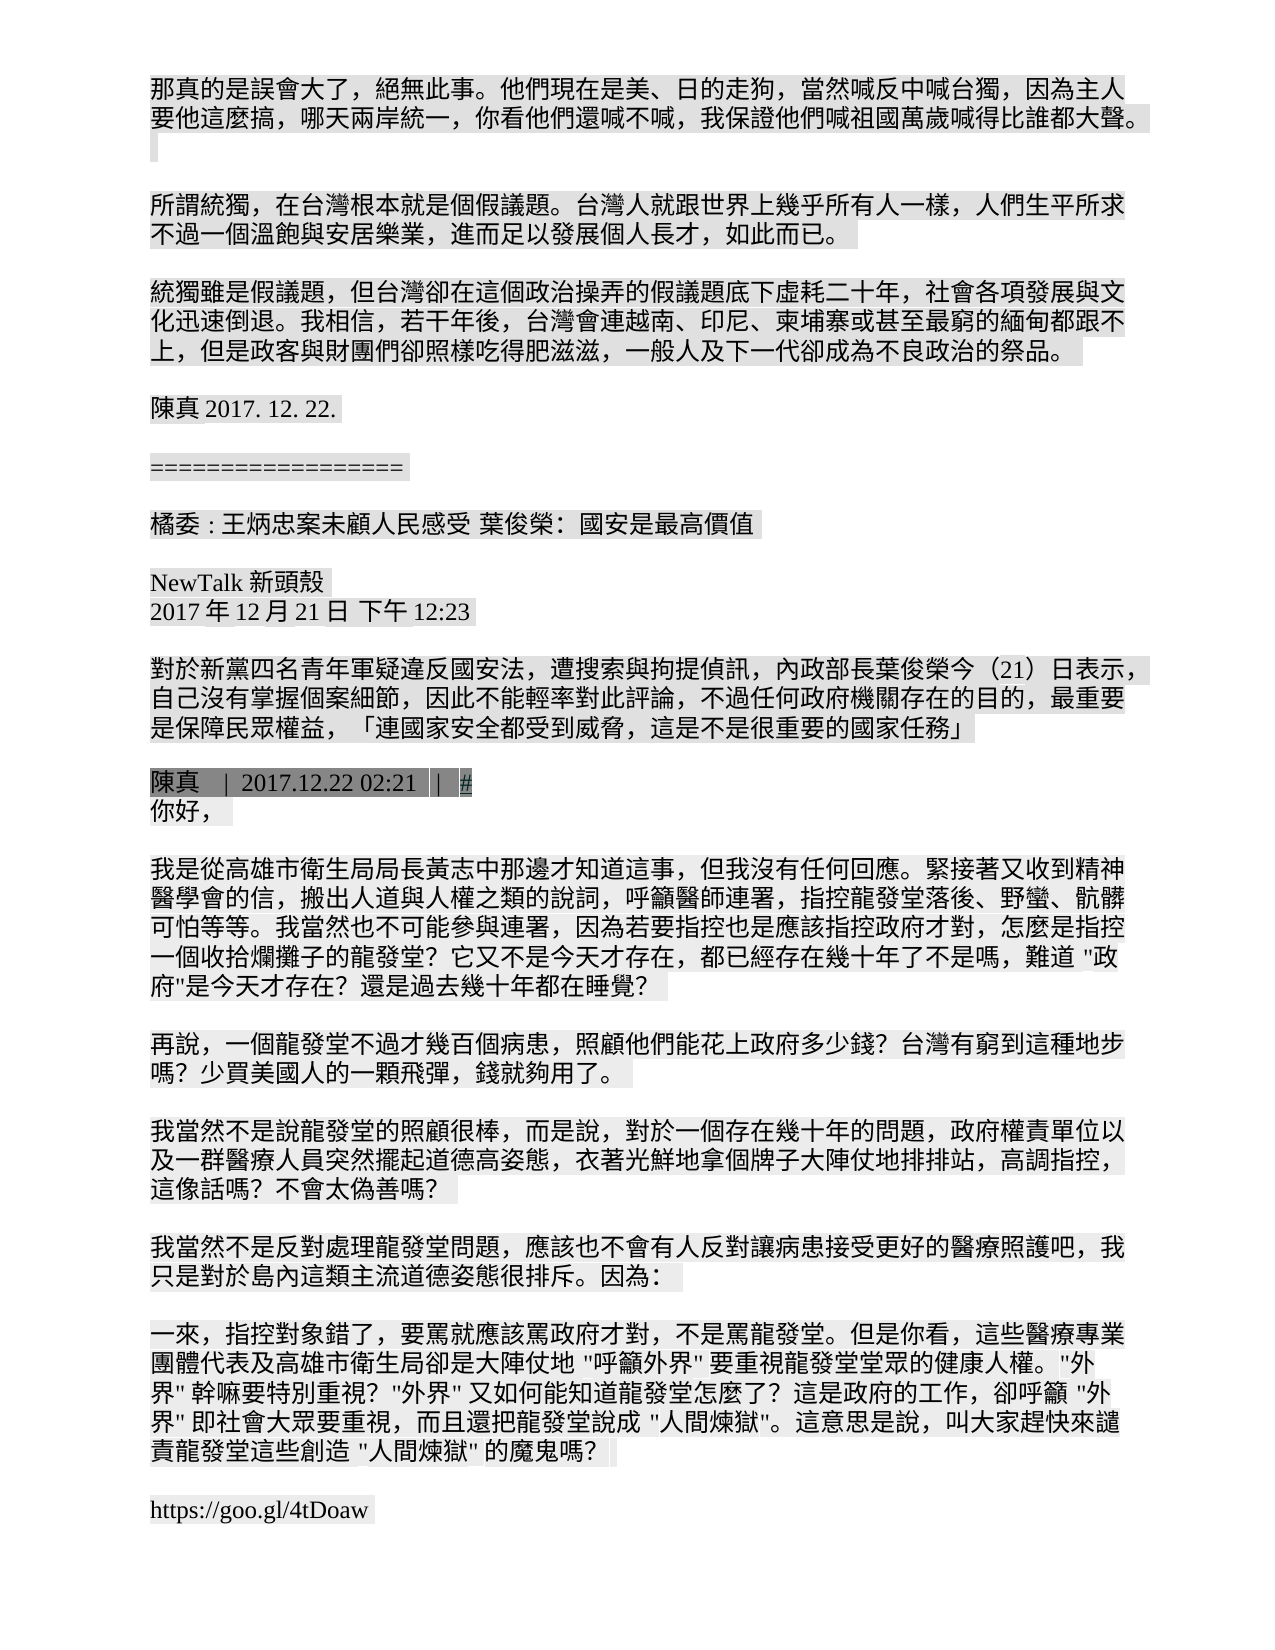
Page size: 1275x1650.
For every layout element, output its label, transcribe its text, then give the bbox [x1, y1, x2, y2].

text 你好， 我是從高雄市衛生局局長黃志中那邊才知道這事，但我沒有任何回應。緊接著又收到精神醫學會的信，搬出人道與人權之類的說詞，呼籲醫師連署，指控龍發堂落後、野蠻、骯髒可怕等等。我當然也不可能參與連署，因為若要指控也是應該指控政府才對，怎麼是指控一個收拾爛攤子的龍發堂？它又不是今天才存在，都已經存在幾十年了不是嗎，難道 "政府"是今天才存在？還是過去幾十年都在睡覺？ 再說，一個龍發堂不過才幾百個病患，照顧他們能花上政府多少錢？台灣有窮到這種地步嗎？少買美國人的一顆飛彈，錢就夠用了。 我當然不是說龍發堂的照顧很棒，而是說，對於一個存在幾十年的問題，政府權責單位以及一群醫療人員突然擺起道德高姿態，衣著光鮮地拿個牌子大陣仗地排排站，高調指控，這像話嗎？不會太偽善嗎？ 我當然不是反對處理龍發堂問題，應該也不會有人反對讓病患接受更好的醫療照護吧，我只是對於島內這類主流道德姿態很排斥。因為： 一來，指控對象錯了，要罵就應該罵政府才對，不是罵龍發堂。但是你看，這些醫療專業團體代表及高雄市衛生局卻是大陣仗地 "呼籲外界" 要重視龍發堂堂眾的健康人權。"外界" 幹嘛要特別重視？"外界" 又如何能知道龍發堂怎麼了？這是政府的工作，卻呼籲 "外界" 即社會大眾要重視，而且還把龍發堂說成 "人間煉獄"。這意思是說，叫大家趕快來譴責龍發堂這些創造 "人間煉獄" 的魔鬼嗎？ https://goo.gl/4tDoaw 二來，在政府失能失職甚至根本不在乎弱勢者死活的長期狀態下，龍發堂的功大於過，或多或少讓許多精神病家屬在完全黑暗的絕望中，勉強有個活路和出口。龍發堂就算沒有功勞，也有苦勞。 三來，我在台灣醫界都快三十年了，對於台灣醫界的文化和道德水平知之甚詳，非常難以恭維，完全沒有信心。當然，再強調一遍，可別扭曲我的話，我當然不是反對改善龍發堂的收容問題，我只是說我不可能和醫界的老枝新秀們一起站出來唱道德腔。若是政府真有心要處理，需要搞這些很像在選舉造勢那樣的活動嗎？ https://goo.gl/Mz7Qdb 至於病患轉出後是好或壞，當然是要看台灣政府打算怎麼做以及做多少。這事其實只有一個可能性，那就是要做或不做而已，而沒有做不到的問題。 龍發堂的問題只是冰山一角，高調打擊這一個小角落，卻忽略在社會無數黑暗角落中往往求救無門的精神病患家屬與病人之痛苦處境，未免掛一漏萬，只見秋毫，不見輿薪。 至於精神病或各種憂鬱症等等的治療，這就說到痛處了。台灣社會至今依然普遍把 "精神" 或 "情緒" 等等的問題視為一種心理問題或道德問題或個性問題，比方說 "想太多"，比方說 "懶惰"，比方說 "受到什麼刺激"等等，彷彿只要談一談，開導開導，解開心中的什麼結(像好萊塢電影或八點檔連續劇演的那樣)，然後病就好了。 我當然不是反對會談諮商或所謂心理治療，我只是說，那些處置或作法往往只是一種輔助，而非全部；對於精神病或憂鬱症及相關疾病等等，藥物治療仍然還是最基本的。 我常對病人說，我從沒見過全然治不好的憂鬱症，我只見過不願好好接受治療的憂鬱症，因為人們往往不相信這些都是一種 "病"。它們的疾病地位(epistemological status)，事實上就跟糖尿病、高血壓沒啥兩樣。 至於所謂思覺失調症(亦即過去的精神分裂症。近兩年改了疾病名字)，療效也許就稍微差一點，但是，症狀改善個六、七成，或是六、七成的病人可以顯著改善，應該還是很容易就能辦到。 [150, 797, 1125, 1553]
text 人渣黨養了一堆狗官！從中央到地方，這些大官小官(許多我認識)，絕大多數都不是憑著任何一點經驗智慧及能力而當官，而是憑著顏色，憑著派系分贓，憑著政治家族與裙帶關係，憑著一人得道雞犬升天，憑著揣摩上意，憑著一個乖字。 x它媽的什麼國安如果是最高價值，那我們應該向蔣介石叩首致謝其大恩大德才對。過去抓匪諜，而且很多是真正的spy, 被說是政治迫害，傷害人權，現在卻無中生有硬要扣帽子，然後說這是 "最高價值"。 人渣黨就是這樣，你根本不可能去聆聽他說些什麼或主張些什麼，因為毫無意義，全是顛三倒四的胡扯瞎掰造謠抹黑扣帽子。歹徒或騙子的目的就是錢、女人、權勢和地位，除了信仰這幾樣東西，人渣黨其實毫無信仰。如果有人真以為這些人渣真的是什麼台獨份子，那真的是誤會大了，絕無此事。他們現在是美、日的走狗，當然喊反中喊台獨，因為主人要他這麼搞，哪天兩岸統一，你看他們還喊不喊，我保證他們喊祖國萬歲喊得比誰都大聲。 所謂統獨，在台灣根本就是個假議題。台灣人就跟世界上幾乎所有人一樣，人們生平所求不過一個溫飽與安居樂業，進而足以發展個人長才，如此而已。 統獨雖是假議題，但台灣卻在這個政治操弄的假議題底下虛耗二十年，社會各項發展與文化迅速倒退。我相信，若干年後，台灣會連越南、印尼、柬埔寨或甚至最窮的緬甸都跟不上，但是政客與財團們卻照樣吃得肥滋滋，一般人及下一代卻成為不良政治的祭品。 陳真2017. 12. 22. ================== 橘委 : 王炳忠案未顧人民感受 葉俊榮：國安是最高價值 NewTalk 新頭殼 2017年12月21日 下午12:23 對於新黨四名青年軍疑違反國安法，遭搜索與拘提偵訊，內政部長葉俊榮今（21）日表示，自己沒有掌握個案細節，因此不能輕率對此評論，不過任何政府機關存在的目的，最重要是保障民眾權益，「連國家安全都受到威脅，這是不是很重要的國家任務」 [150, 75, 1125, 743]
text 陳真 | 2017.12.22 02:21 | # [150, 768, 1125, 797]
